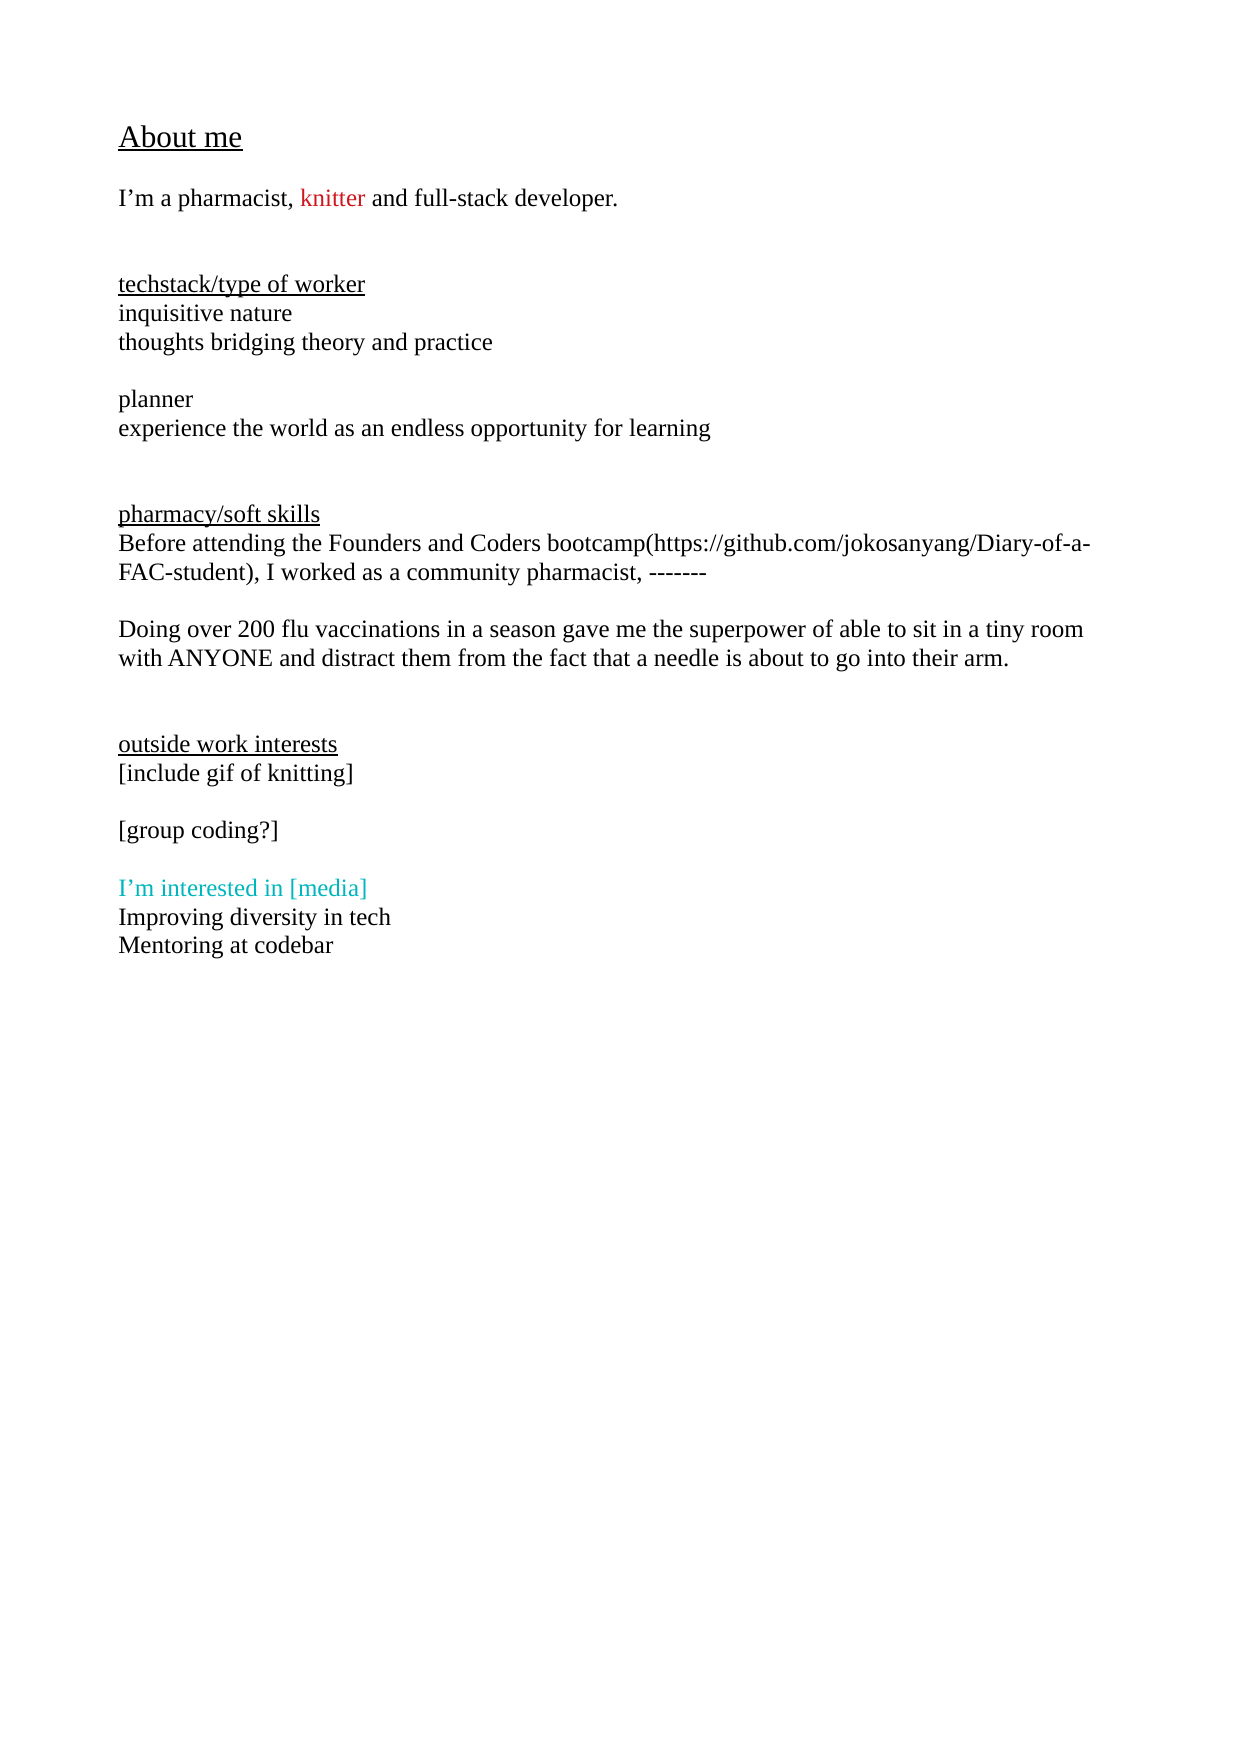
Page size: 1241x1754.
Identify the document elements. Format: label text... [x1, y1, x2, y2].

text Mentoring at codebar [118, 930, 1122, 959]
text Before attending the Founders and Coders bootcamp(https://github.com/jokosanyang/Diary-of-a-FAC-student), I worked as a community pharmacist, ------- [118, 528, 1122, 585]
text About me [118, 118, 1122, 154]
text Doing over 200 flu vaccinations in a season gave me the superpower of able to sit in a tiny room with ANYONE and distract them from the fact that a needle is about to go into their arm. [118, 614, 1122, 672]
text I’m interested in [media] [118, 873, 1122, 902]
text I’m a pharmacist, knitter and full-stack developer. [118, 183, 1122, 212]
text [group coding?] [118, 815, 1122, 844]
text [include gif of knitting] [118, 758, 1122, 787]
text planner [118, 384, 1122, 413]
text techstack/type of worker [118, 269, 1122, 298]
text thoughts bridging theory and practice [118, 327, 1122, 355]
text Improving diversity in tech [118, 902, 1122, 930]
text inquisitive nature [118, 298, 1122, 327]
text pharmacy/soft skills [118, 499, 1122, 528]
text experience the world as an endless opportunity for learning [118, 413, 1122, 442]
text outside work interests [118, 729, 1122, 758]
